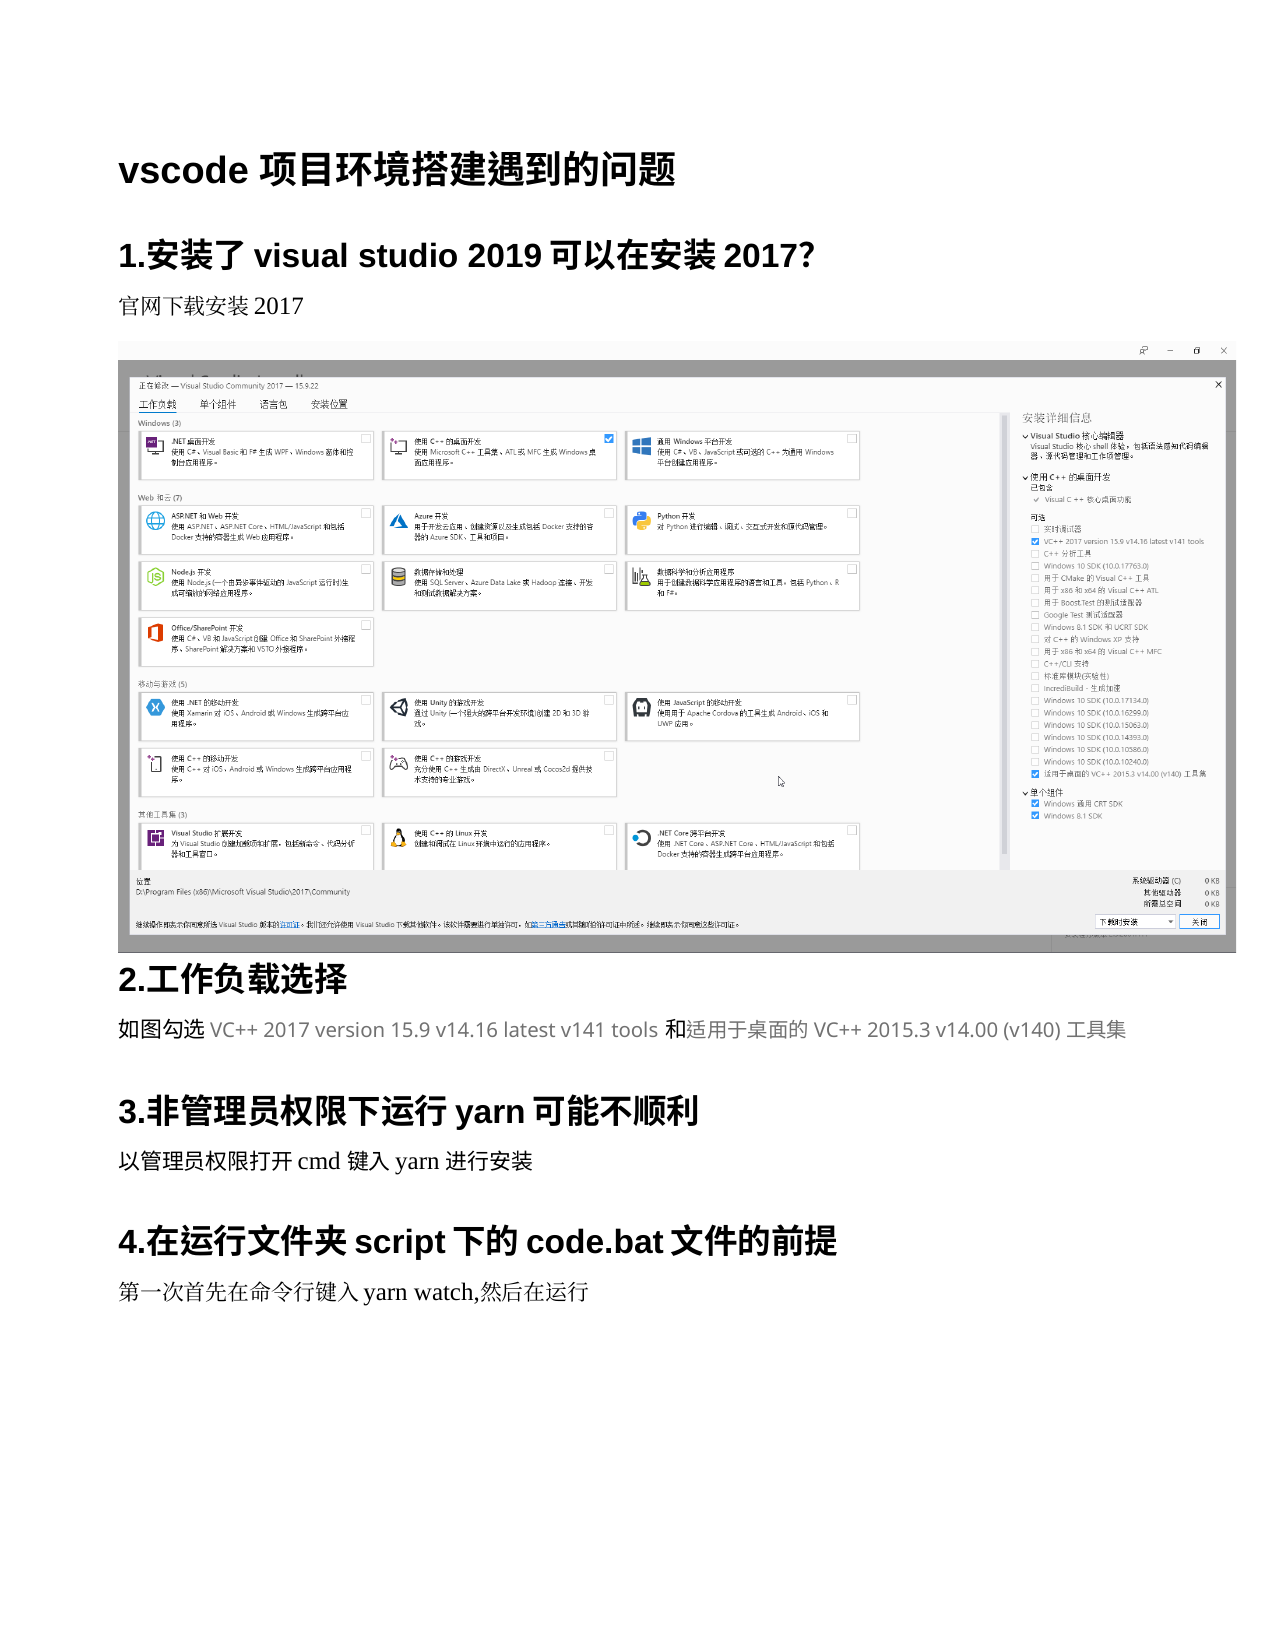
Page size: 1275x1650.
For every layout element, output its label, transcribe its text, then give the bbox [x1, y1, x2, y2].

subtitle 2.工作负载选择 [118, 953, 1157, 1001]
picture [118, 341, 1237, 953]
text 如图勾选VC++ 2017 version 15.9 v14.16 latest v141 tools 和适用于桌面的 VC++ 2015.3 v14.00 (v140) 工具集 [118, 1014, 1157, 1044]
subtitle 3.非管理员权限下运行yarn可能不顺利 [118, 1085, 1157, 1133]
text 以管理员权限打开cmd 键入yarn 进行安装 [118, 1146, 1157, 1176]
subtitle 1.安装了visual studio 2019可以在安装2017？ [118, 228, 1157, 277]
text 官网下载安装2017 [118, 289, 1157, 321]
subtitle 4.在运行文件夹script下的code.bat文件的前提 [118, 1217, 1157, 1263]
text 第一次首先在命令行键入yarn watch,然后在运行 [118, 1275, 1157, 1307]
subtitle vscode 项目环境搭建遇到的问题 [118, 143, 1157, 195]
